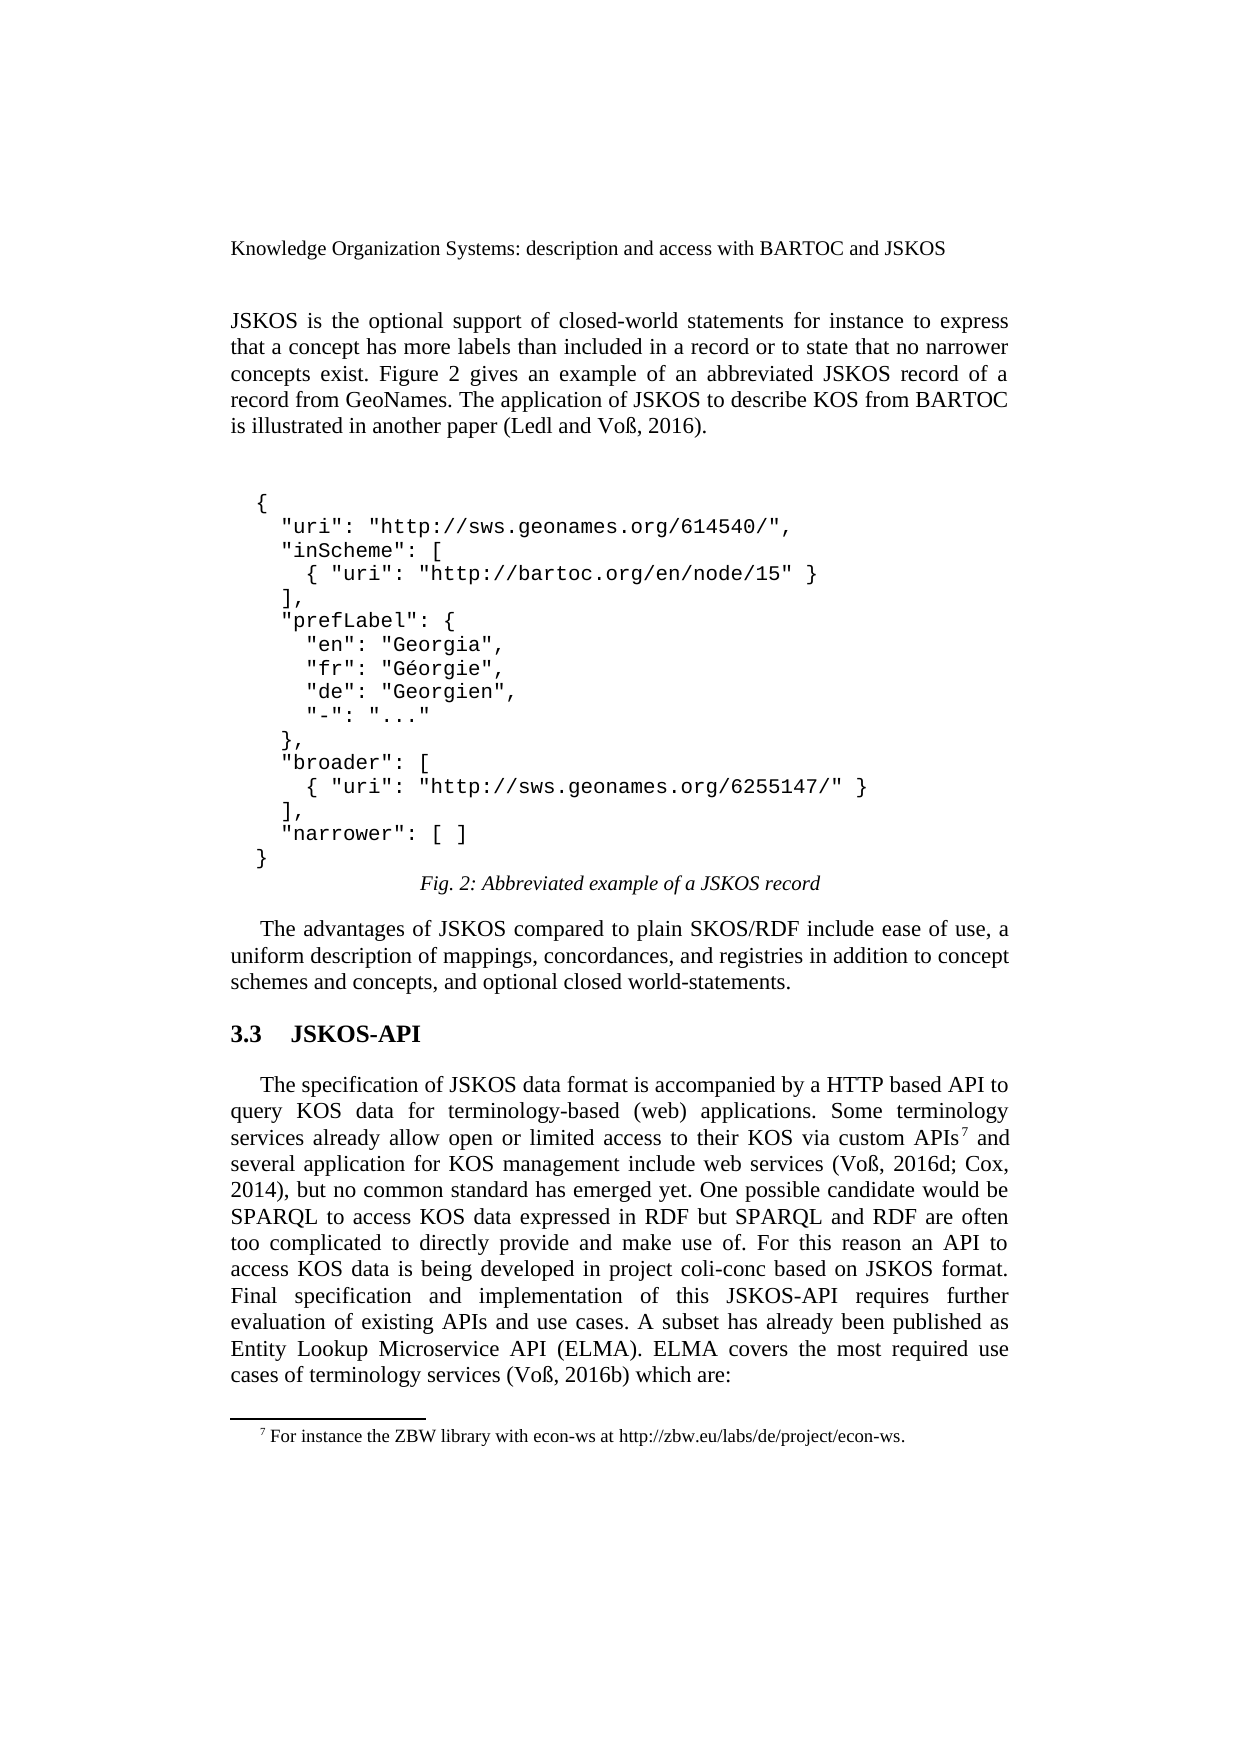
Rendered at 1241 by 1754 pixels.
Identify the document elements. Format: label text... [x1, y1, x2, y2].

text { "uri": "http://sws.geonames.org/6255147/" } [230, 776, 1010, 800]
text "de": "Georgien", [230, 681, 1010, 705]
text "fr": "Géorgie", [230, 658, 1010, 681]
text "-": "..." [230, 705, 1010, 729]
text "inScheme": [ [230, 539, 1010, 563]
text }, [230, 729, 1010, 752]
text JSKOS is the optional support of closed-world statements for instance to express that a concept has more labels than included in a record or to state that no narrower concepts exist. Figure 2 gives an example of an abbreviated JSKOS record of a record from GeoNames. The application of JSKOS to describe KOS from BARTOC is illustrated in another paper (Ledl and Voß, 2016). [230, 307, 1010, 439]
text Fig. 2: Abbreviated example of a JSKOS record [230, 871, 1010, 895]
text The specification of JSKOS data format is accompanied by a HTTP based API to query KOS data for terminology-based (web) applications. Some terminology services already allow open or limited access to their KOS via custom APIs and several application for KOS management include web services (Voß, 2016d; Cox, 2014), but no common standard has emerged yet. One possible candidate would be SPARQL to access KOS data expressed in RDF but SPARQL and RDF are often too complicated to directly provide and make use of. For this reason an API to access KOS data is being developed in project coli-conc based on JSKOS format. Final specification and implementation of this JSKOS-API requires further evaluation of existing APIs and use cases. A subset has already been published as Entity Lookup Microservice API (ELMA). ELMA covers the most required use cases of terminology services (Voß, 2016b) which are: [230, 1071, 1010, 1387]
text "en": "Georgia", [230, 634, 1010, 658]
text ], [230, 800, 1010, 823]
text { "uri": "http://bartoc.org/en/node/15" } [230, 563, 1010, 587]
subtitle JSKOS-API [230, 1019, 1010, 1048]
text ], [230, 587, 1010, 611]
text { [230, 492, 1010, 516]
text "uri": "http://sws.geonames.org/614540/", [230, 516, 1010, 539]
text The advantages of JSKOS compared to plain SKOS/RDF include ease of use, a uniform description of mappings, concordances, and registries in addition to concept schemes and concepts, and optional closed world-statements. [230, 915, 1010, 994]
text "narrower": [ ] } [230, 823, 1010, 871]
text "prefLabel": { [230, 611, 1010, 634]
text "broader": [ [230, 752, 1010, 776]
text For instance the ZBW library with econ-ws at http://zbw.eu/labs/de/project/econ-ws. [230, 1425, 1010, 1447]
